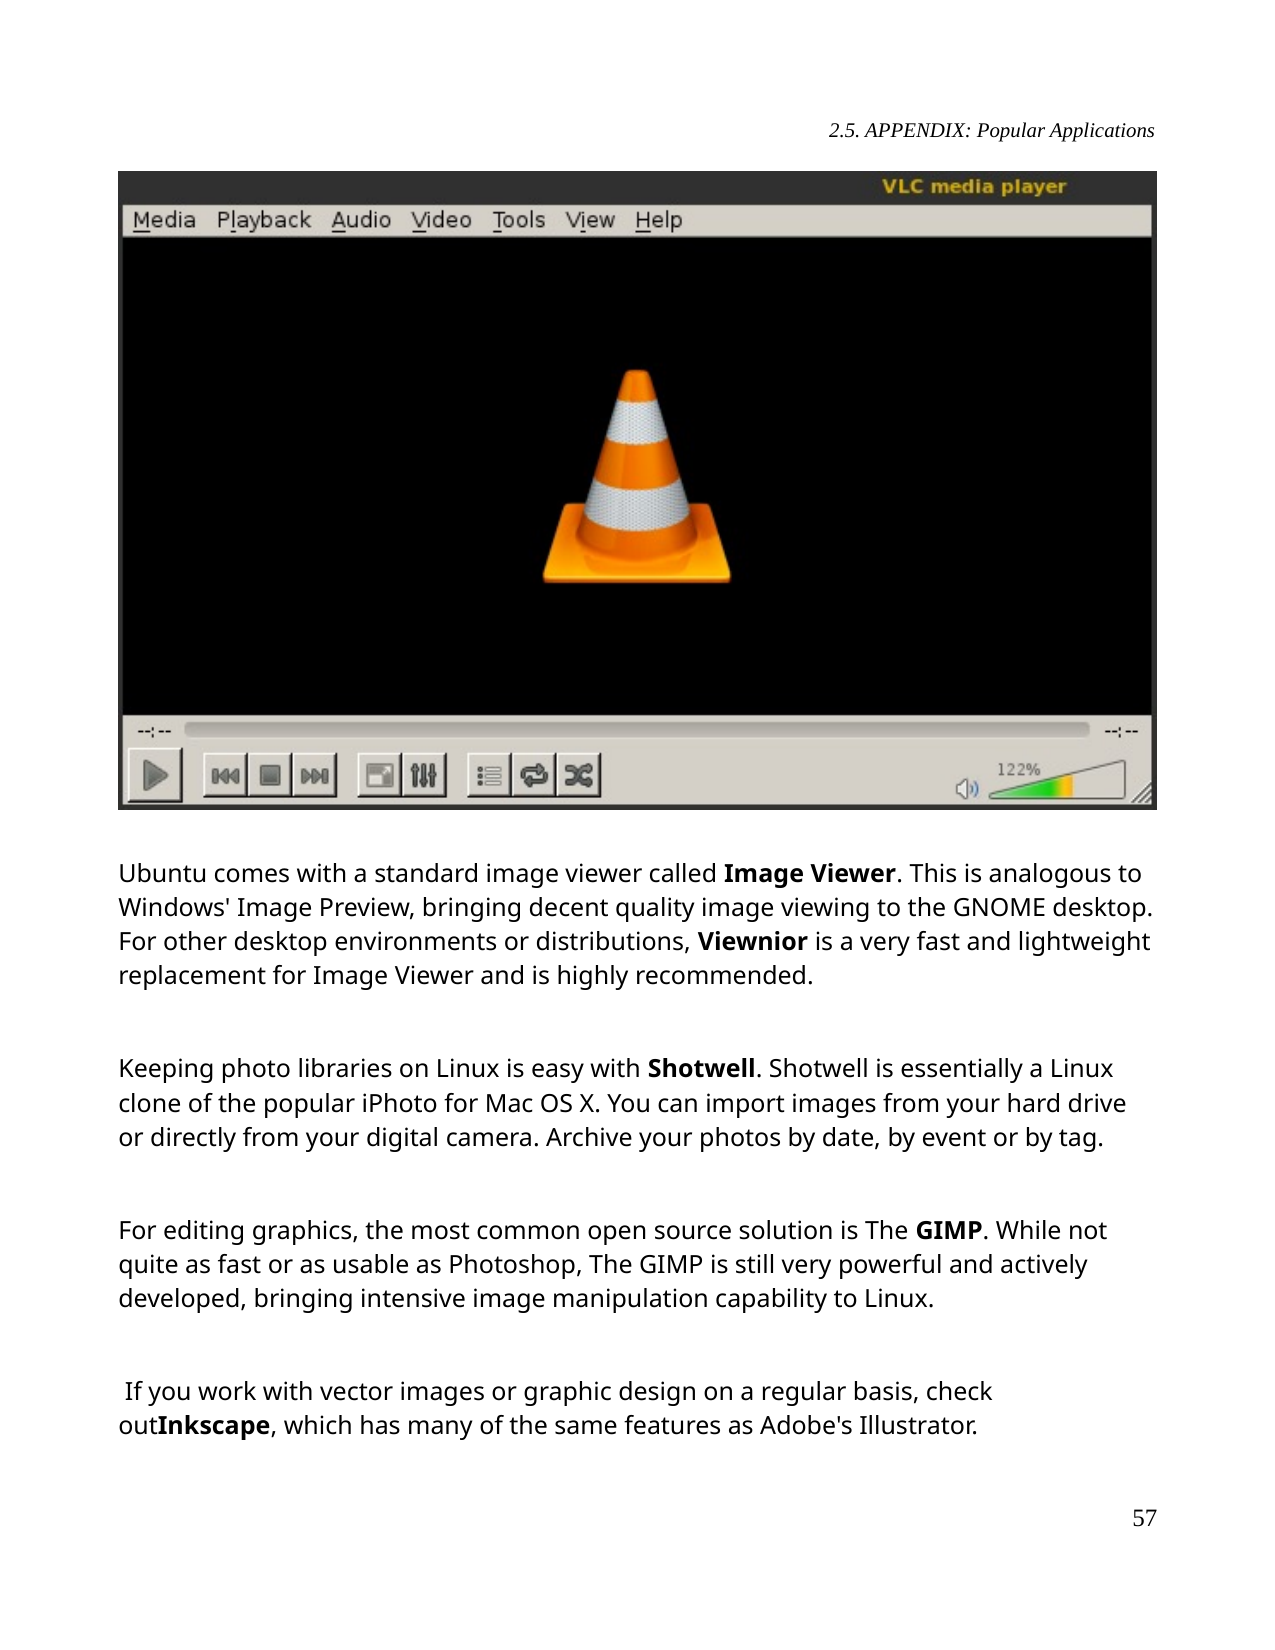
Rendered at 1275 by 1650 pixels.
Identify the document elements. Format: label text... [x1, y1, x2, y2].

text Keeping photo libraries on Linux is easy with Shotwell. Shotwell is essentially a Linux clone of the popular iPhoto for Mac OS X. You can import images from your hard drive or directly from your digital camera. Archive your photos by date, by event or by tag. [118, 1051, 1157, 1153]
picture [118, 171, 1157, 810]
text For editing graphics, the most common open source solution is The GIMP. While not quite as fast or as usable as Photoshop, The GIMP is still very powerful and actively developed, bringing intensive image manipulation capability to Linux. [118, 1212, 1157, 1314]
text If you work with vector images or graphic design on a regular basis, check outInkscape, which has many of the same features as Adobe's Illustrator. [118, 1374, 1157, 1442]
text Ubuntu comes with a standard image viewer called Image Viewer. This is analogous to Windows' Image Preview, bringing decent quality image viewing to the GNOME desktop. For other desktop environments or distributions, Viewnior is a very fast and lightweight replacement for Image Viewer and is highly recommended. [118, 856, 1157, 992]
